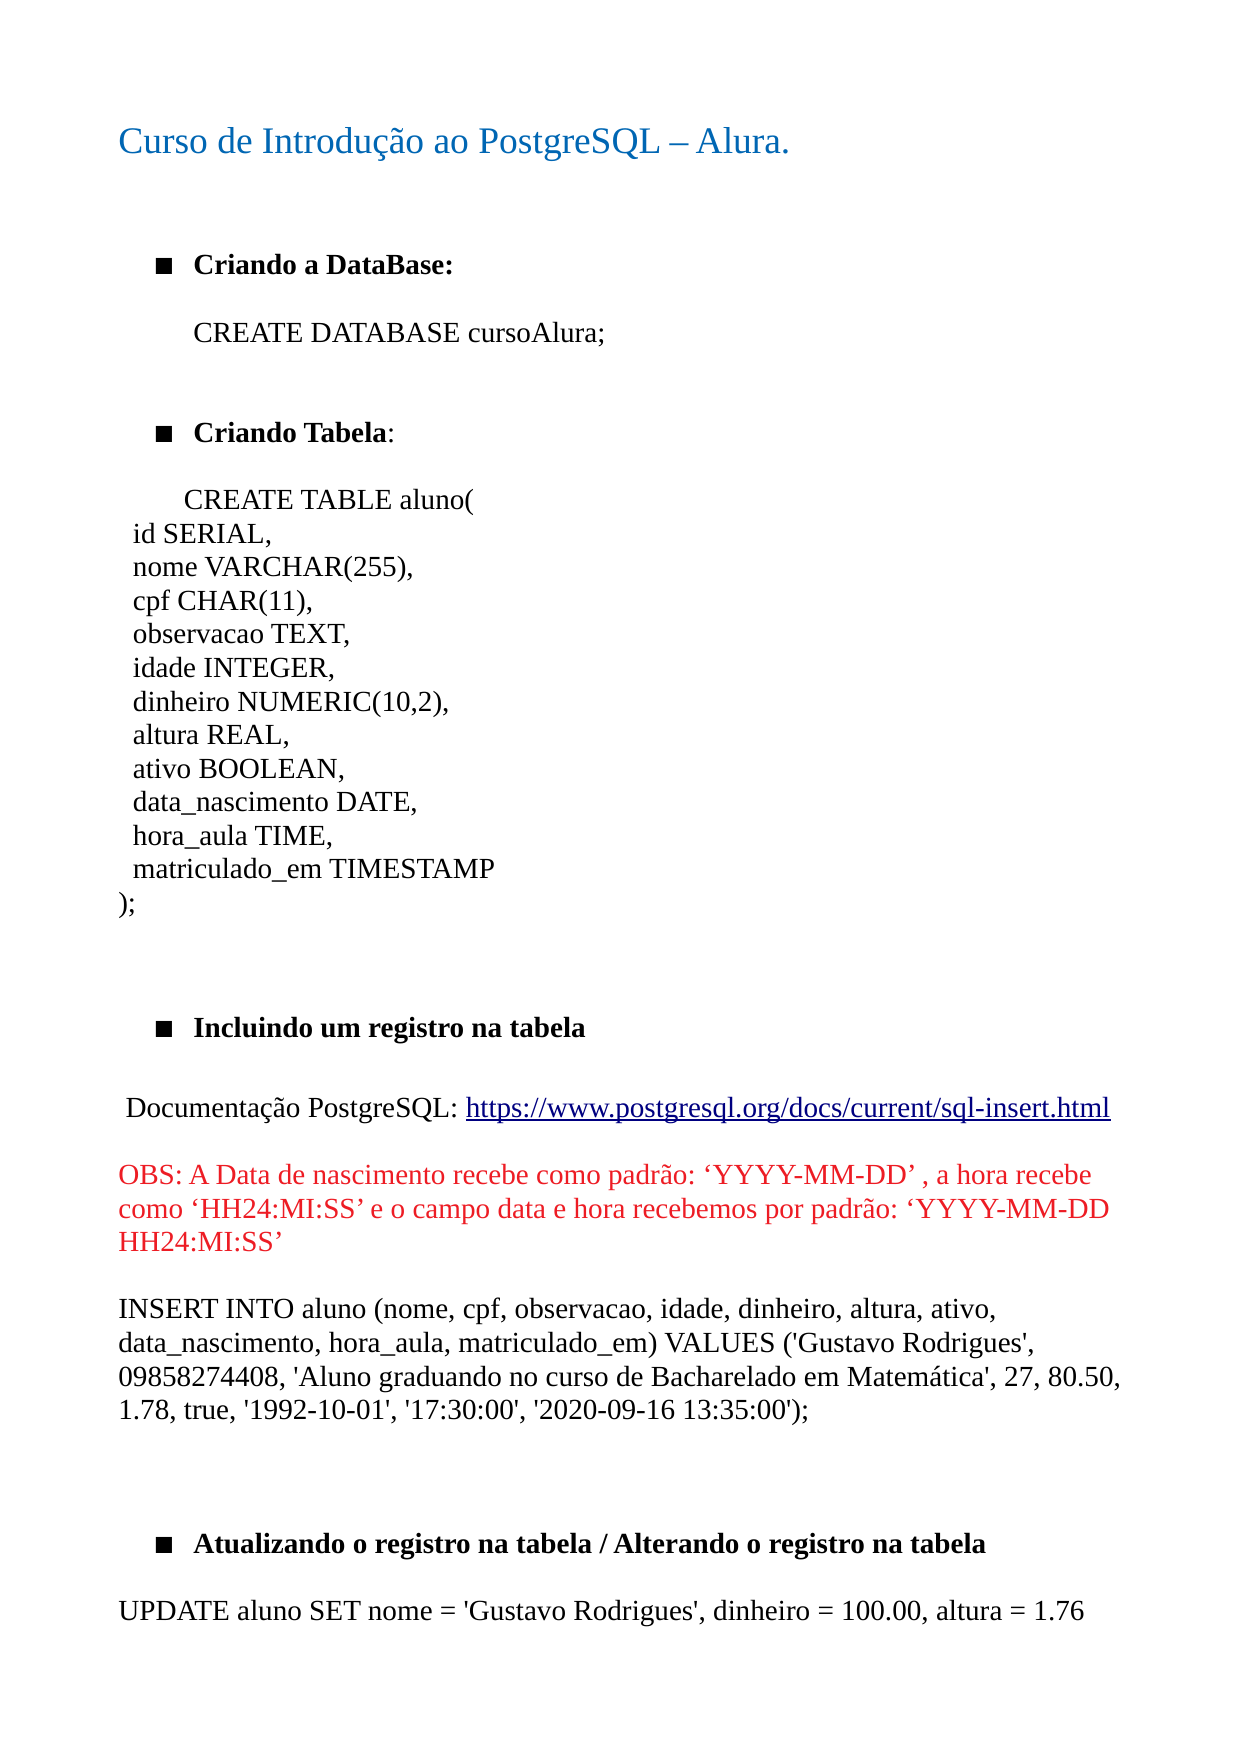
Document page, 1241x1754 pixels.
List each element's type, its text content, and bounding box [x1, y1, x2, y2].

text id SERIAL, [118, 516, 1122, 549]
text Documentação PostgreSQL: https://www.postgresql.org/docs/current/sql-insert.html [118, 1090, 1122, 1124]
text INSERT INTO aluno (nome, cpf, observacao, idade, dinheiro, altura, ativo, data_nascimento, hora_aula, matriculado_em) VALUES ('Gustavo Rodrigues', 09858274408, 'Aluno graduando no curso de Bacharelado em Matemática', 27, 80.50, 1.78, true, '1992-10-01', '17:30:00', '2020-09-16 13:35:00'); [118, 1258, 1122, 1426]
list CREATE DATABASE cursoAlura; [156, 281, 1122, 415]
text matriculado_em TIMESTAMP [118, 851, 1122, 885]
text ativo BOOLEAN, [118, 751, 1122, 784]
text data_nascimento DATE, [118, 784, 1122, 818]
text hora_aula TIME, [118, 818, 1122, 851]
subtitle Incluindo um registro na tabela [156, 1011, 1122, 1044]
text idade INTEGER, [118, 650, 1122, 684]
text dinheiro NUMERIC(10,2), [118, 684, 1122, 717]
list Criando Tabela: [156, 415, 1122, 449]
text CREATE TABLE aluno( [118, 482, 1122, 516]
list Atualizando o registro na tabela / Alterando o registro na tabela [156, 1526, 1122, 1560]
list Criando a DataBase: [156, 247, 1122, 281]
text cpf CHAR(11), [118, 583, 1122, 617]
text Curso de Introdução ao PostgreSQL – Alura. [118, 118, 1122, 161]
text OBS: A Data de nascimento recebe como padrão: ‘YYYY-MM-DD’ , a hora recebe como ‘HH24:MI:SS’ e o campo data e hora recebemos por padrão: ‘YYYY-MM-DD HH24:MI:SS’ [118, 1157, 1122, 1258]
text nome VARCHAR(255), [118, 549, 1122, 583]
text altura REAL, [118, 717, 1122, 751]
text ); [118, 885, 1122, 952]
text observacao TEXT, [118, 617, 1122, 650]
text UPDATE aluno SET nome = 'Gustavo Rodrigues', dinheiro = 100.00, altura = 1.76 [118, 1593, 1122, 1627]
